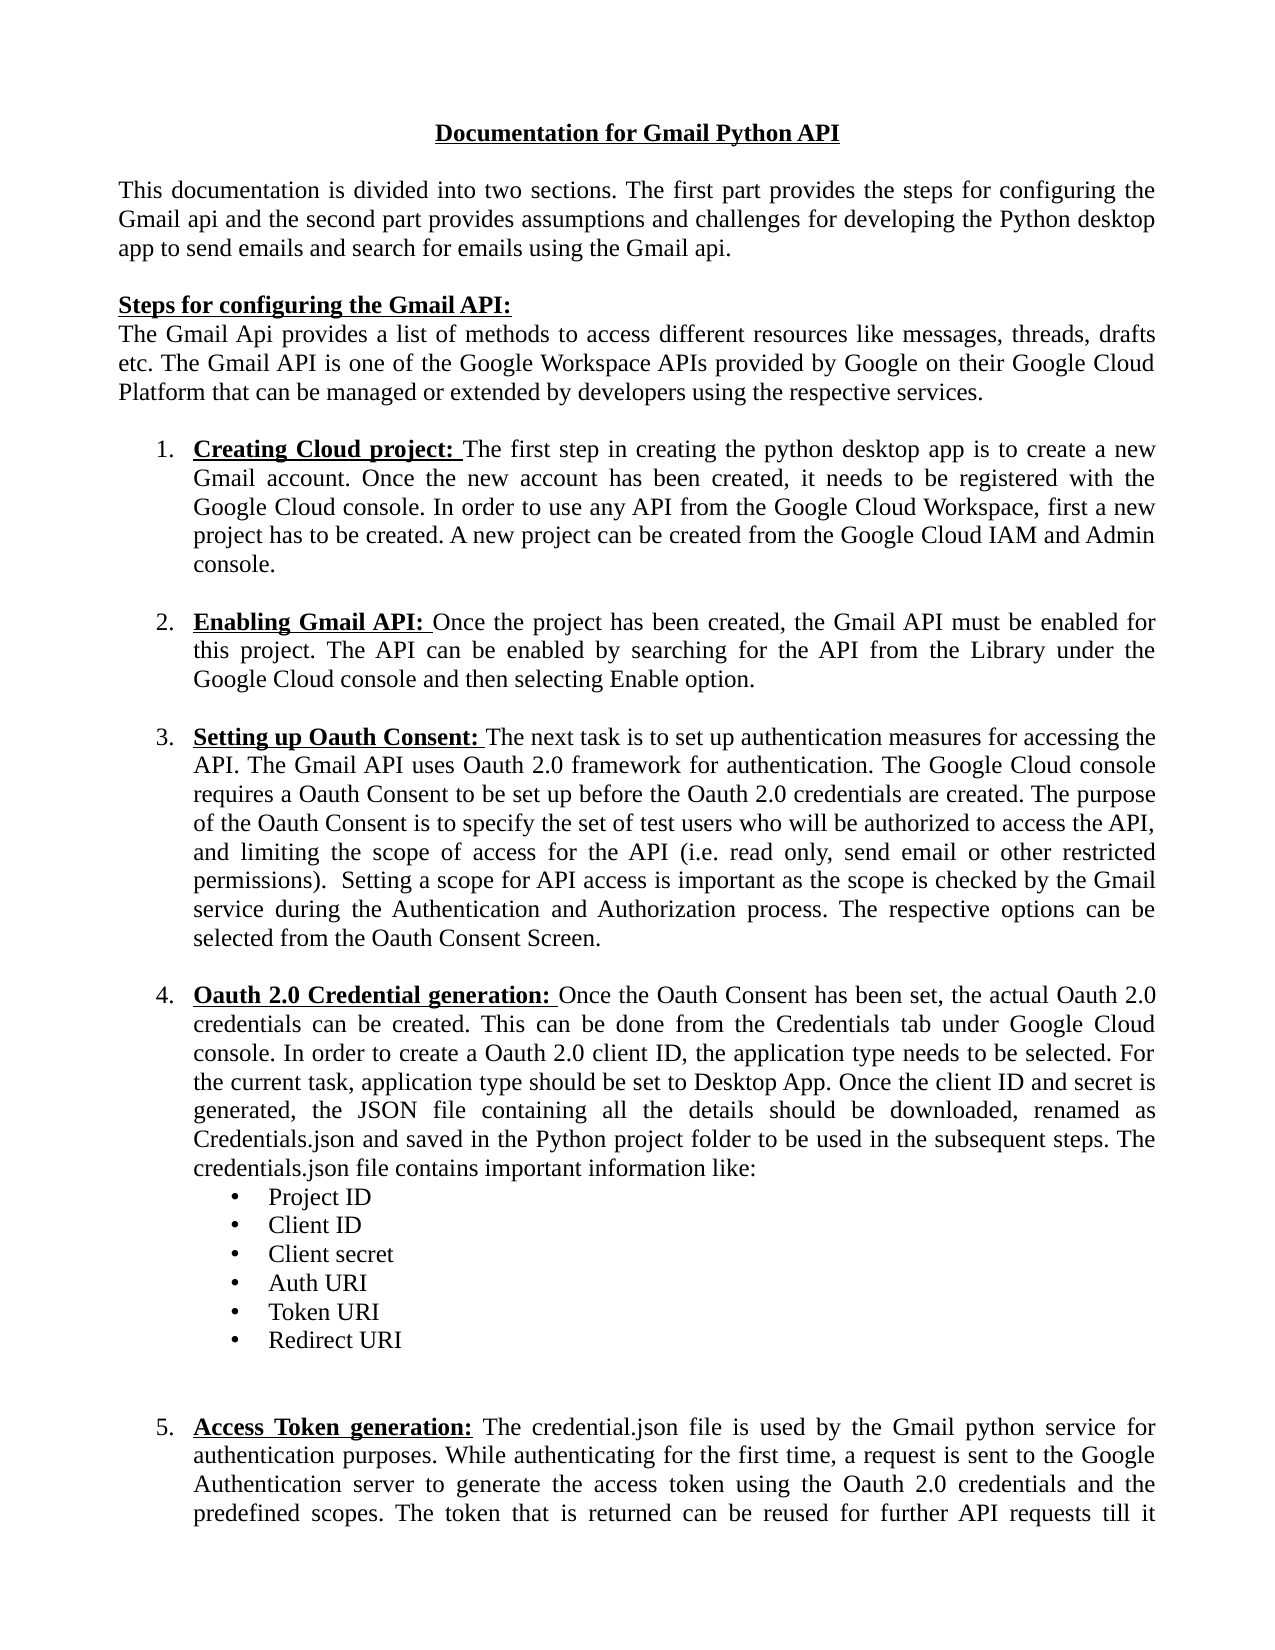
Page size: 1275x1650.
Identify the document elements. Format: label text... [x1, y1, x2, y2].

list Token URI [231, 1297, 1157, 1326]
list Client secret [231, 1239, 1157, 1268]
list Setting up Oauth Consent: The next task is to set up authentication measures for accessing the API. The Gmail API uses Oauth 2.0 framework for authentication. The Google Cloud console requires a Oauth Consent to be set up before the Oauth 2.0 credentials are created. The purpose of the Oauth Consent is to specify the set of test users who will be authorized to access the API, and limiting the scope of access for the API (i.e. read only, send email or other restricted permissions). Setting a scope for API access is important as the scope is checked by the Gmail service during the Authentication and Authorization process. The respective options can be selected from the Oauth Consent Screen. [156, 722, 1157, 952]
list Project ID [231, 1182, 1157, 1211]
list Creating Cloud project: The first step in creating the python desktop app is to create a new Gmail account. Once the new account has been created, it needs to be registered with the Google Cloud console. In order to use any API from the Google Cloud Workspace, first a new project has to be created. A new project can be created from the Google Cloud IAM and Admin console. [156, 434, 1157, 578]
list Client ID [231, 1211, 1157, 1239]
list Enabling Gmail API: Once the project has been created, the Gmail API must be enabled for this project. The API can be enabled by searching for the API from the Library under the Google Cloud console and then selecting Enable option. [156, 607, 1157, 693]
list Redirect URI [231, 1326, 1157, 1354]
text The Gmail Api provides a list of methods to access different resources like messages, threads, drafts etc. The Gmail API is one of the Google Workspace APIs provided by Google on their Google Cloud Platform that can be managed or extended by developers using the respective services. [118, 319, 1157, 406]
text Steps for configuring the Gmail API: [118, 291, 1157, 319]
list Access Token generation: The credential.json file is used by the Gmail python service for authentication purposes. While authenticating for the first time, a request is sent to the Google Authentication server to generate the access token using the Oauth 2.0 credentials and the predefined scopes. The token that is returned can be reused for further API requests till it [156, 1412, 1157, 1527]
list Oauth 2.0 Credential generation: Once the Oauth Consent has been set, the actual Oauth 2.0 credentials can be created. This can be done from the Credentials tab under Google Cloud console. In order to create a Oauth 2.0 client ID, the application type needs to be selected. For the current task, application type should be set to Desktop App. Once the client ID and secret is generated, the JSON file containing all the details should be downloaded, renamed as Credentials.json and saved in the Python project folder to be used in the subsequent steps. The credentials.json file contains important information like: [156, 981, 1157, 1182]
text This documentation is divided into two sections. The first part provides the steps for configuring the Gmail api and the second part provides assumptions and challenges for developing the Python desktop app to send emails and search for emails using the Gmail api. [118, 176, 1157, 262]
text Documentation for Gmail Python API [118, 118, 1157, 147]
list Auth URI [231, 1268, 1157, 1297]
